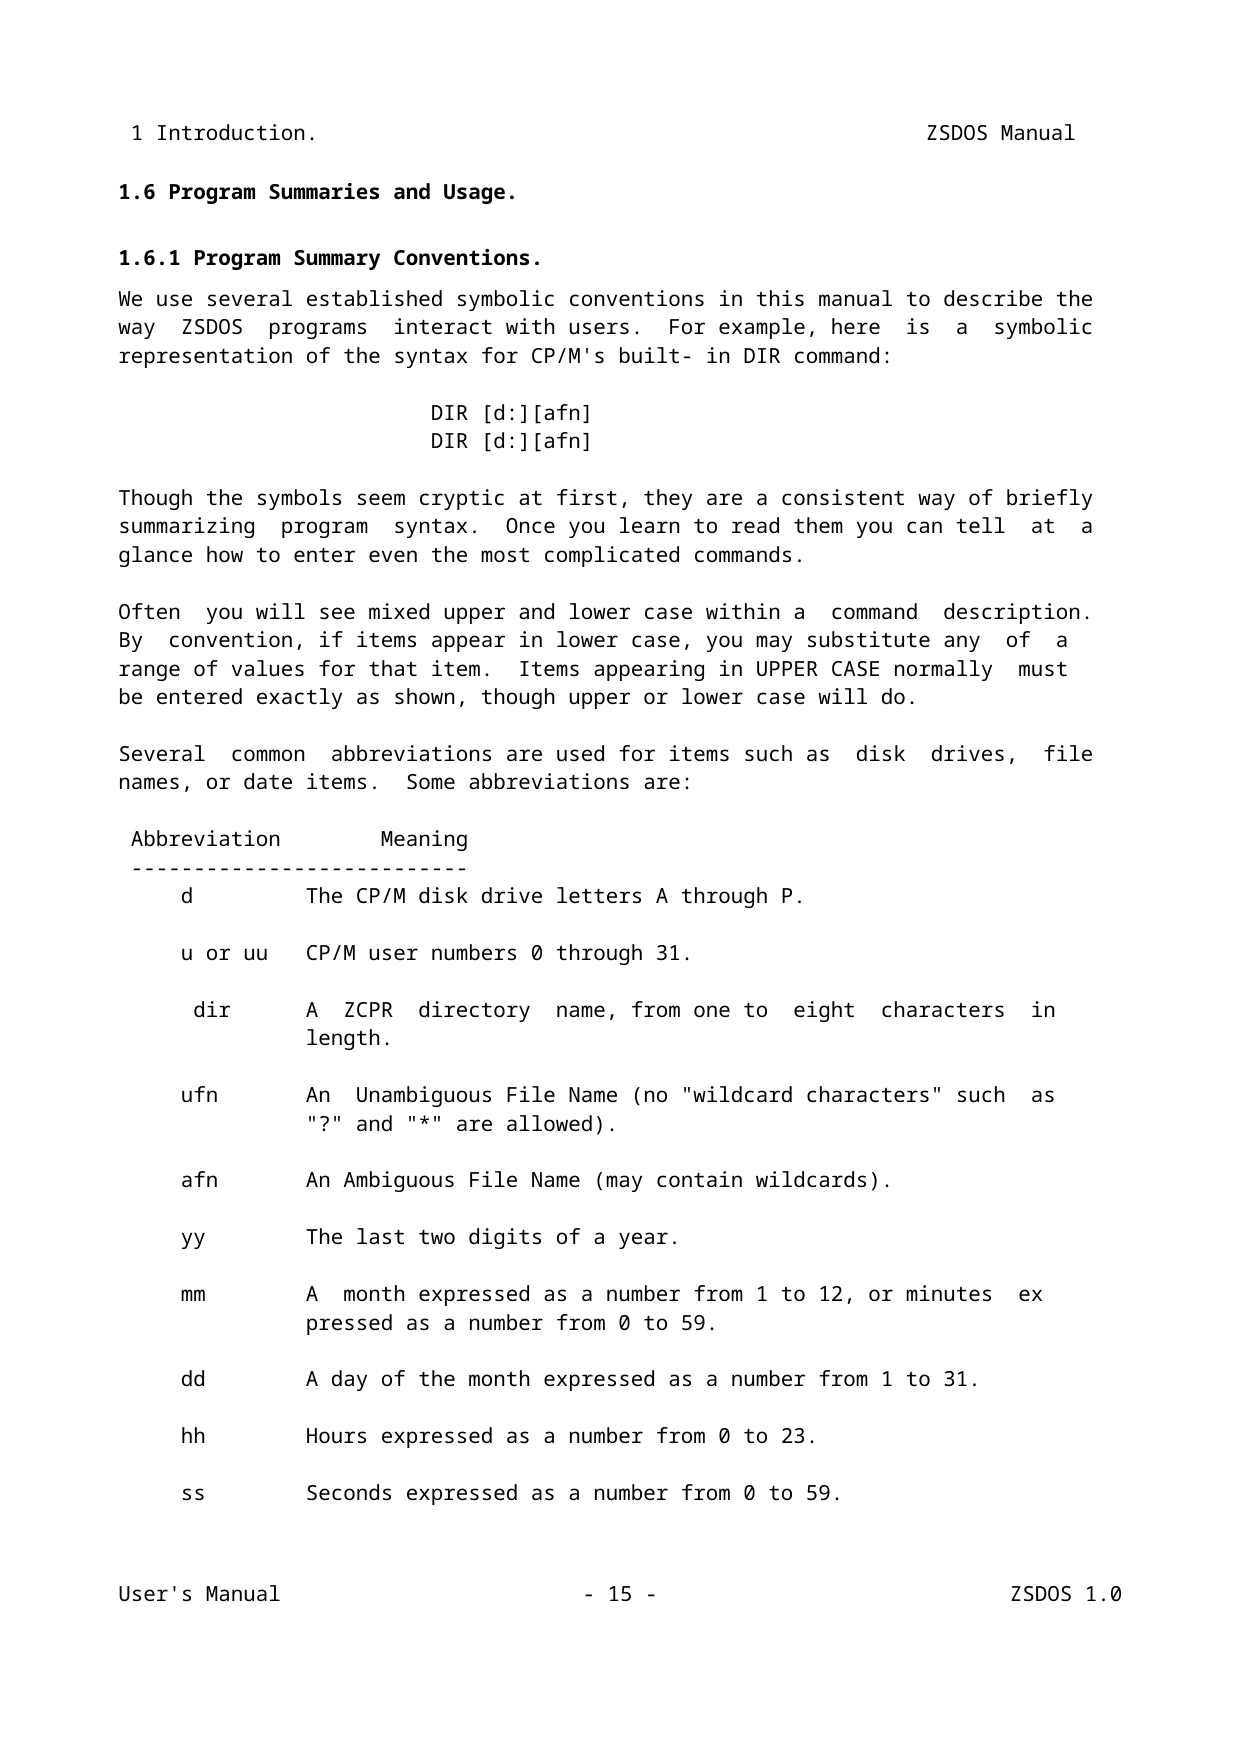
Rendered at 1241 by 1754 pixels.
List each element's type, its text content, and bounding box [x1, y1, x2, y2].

text pressed as a number from 0 to 59. [118, 1308, 1122, 1336]
text Abbreviation Meaning [118, 824, 1122, 853]
text DIR [d:][afn] [118, 398, 1122, 426]
text yy The last two digits of a year. [118, 1222, 1122, 1251]
text summarizing program syntax. Once you learn to read them you can tell at a [118, 511, 1122, 540]
text Though the symbols seem cryptic at first, they are a consistent way of briefly [118, 483, 1122, 511]
text --------------------------- [118, 853, 1122, 881]
text "?" and "*" are allowed). [118, 1109, 1122, 1137]
text u or uu CP/M user numbers 0 through 31. [118, 938, 1122, 966]
text be entered exactly as shown, though upper or lower case will do. [118, 682, 1122, 711]
text mm A month expressed as a number from 1 to 12, or minutes ex [118, 1279, 1122, 1308]
text Often you will see mixed upper and lower case within a command description. [118, 597, 1122, 625]
text range of values for that item. Items appearing in UPPER CASE normally must [118, 654, 1122, 682]
text glance how to enter even the most complicated commands. [118, 540, 1122, 568]
text way ZSDOS programs interact with users. For example, here is a symbolic [118, 312, 1122, 341]
text names, or date items. Some abbreviations are: [118, 767, 1122, 796]
text afn An Ambiguous File Name (may contain wildcards). [118, 1166, 1122, 1194]
text DIR [d:][afn] [118, 426, 1122, 454]
text representation of the syntax for CP/M's built- in DIR command: [118, 341, 1122, 369]
text We use several established symbolic conventions in this manual to describe the [118, 284, 1122, 312]
text Several common abbreviations are used for items such as disk drives, file [118, 739, 1122, 767]
text By convention, if items appear in lower case, you may substitute any of a [118, 625, 1122, 654]
subtitle 1.6 Program Summaries and Usage. [118, 177, 1122, 206]
subtitle 1.6.1 Program Summary Conventions. [118, 243, 1122, 271]
text dir A ZCPR directory name, from one to eight characters in [118, 995, 1122, 1023]
text ss Seconds expressed as a number from 0 to 59. [118, 1478, 1122, 1507]
text ufn An Unambiguous File Name (no "wildcard characters" such as [118, 1080, 1122, 1109]
text hh Hours expressed as a number from 0 to 23. [118, 1421, 1122, 1450]
text length. [118, 1023, 1122, 1052]
text d The CP/M disk drive letters A through P. [118, 881, 1122, 909]
text dd A day of the month expressed as a number from 1 to 31. [118, 1364, 1122, 1393]
